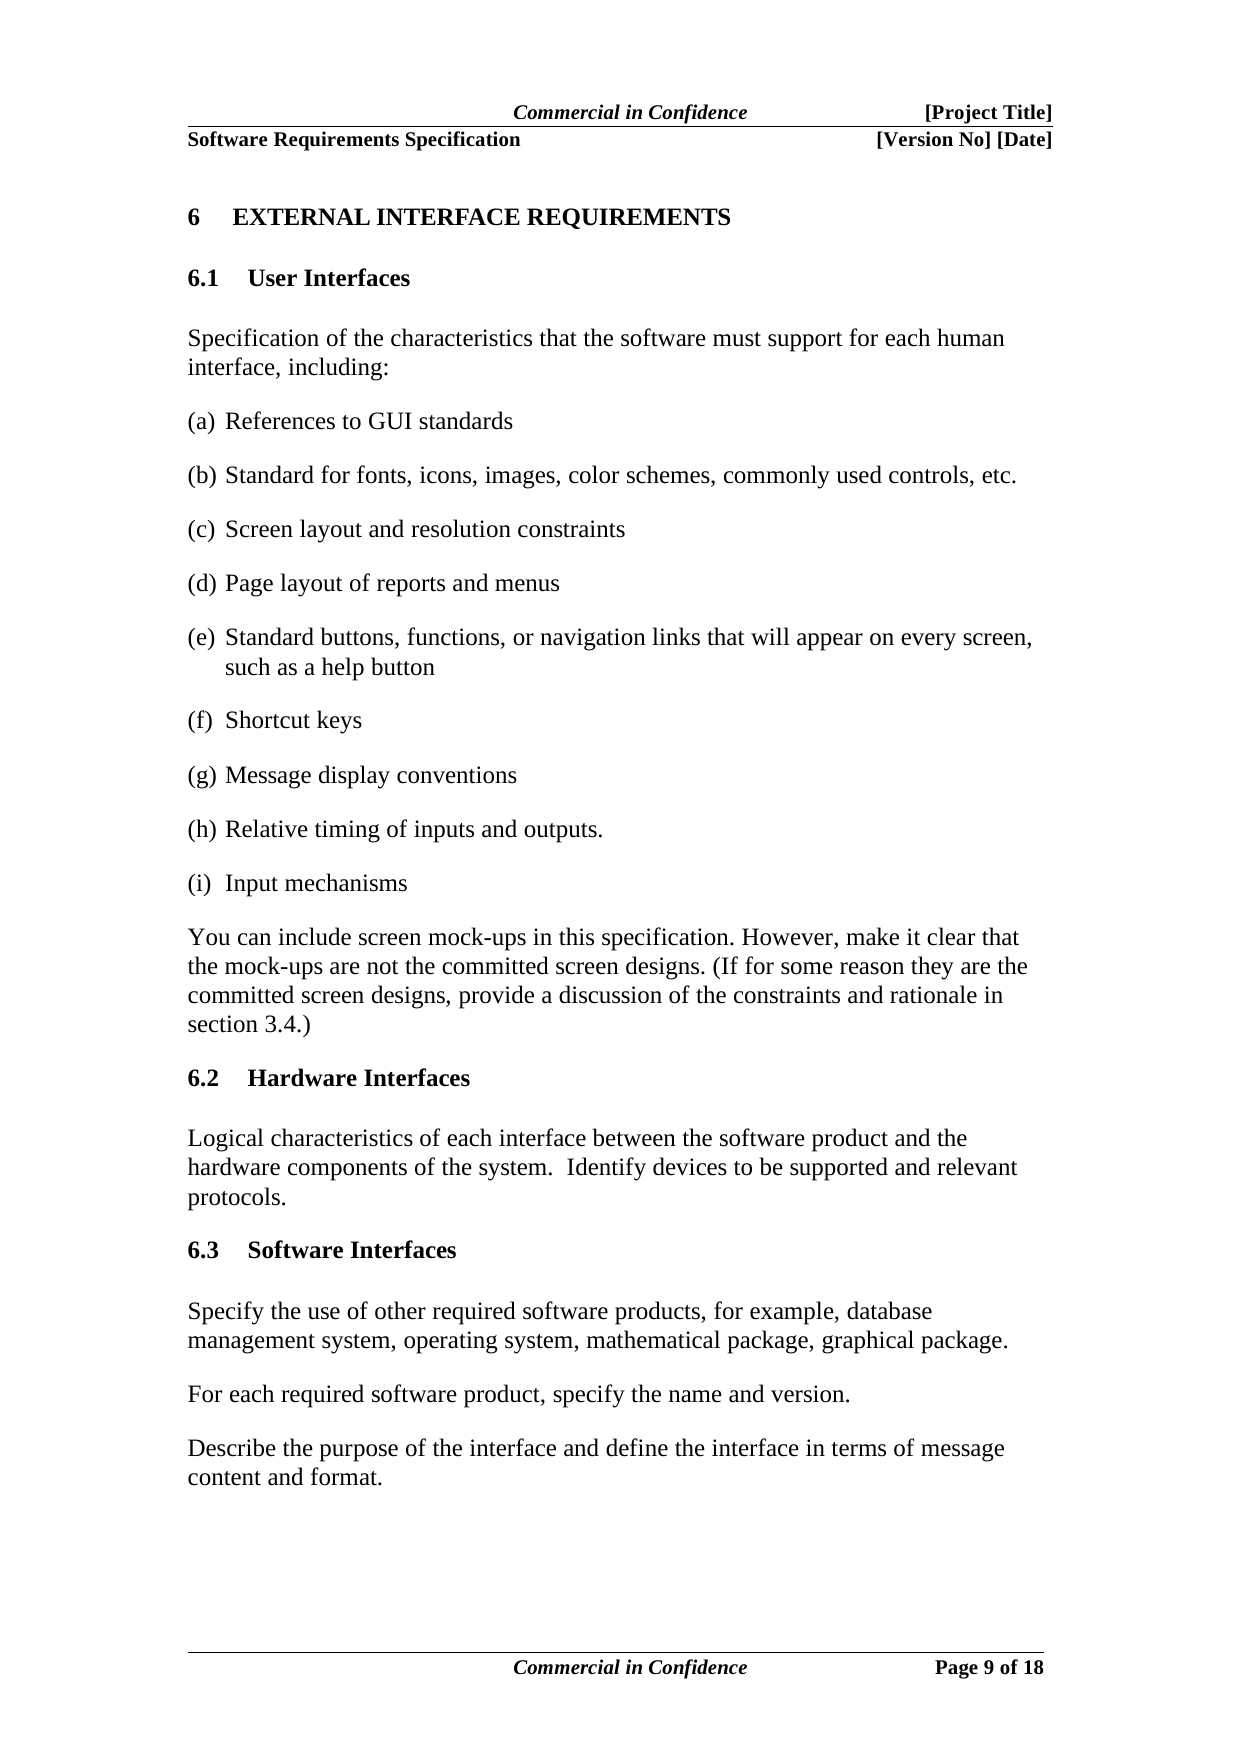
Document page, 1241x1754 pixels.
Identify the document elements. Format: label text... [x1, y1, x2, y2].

text For each required software product, specify the name and version. [187, 1379, 1053, 1408]
list Page layout of reports and menus [187, 568, 1053, 597]
subtitle External Interface Requirements [187, 202, 1053, 231]
list Standard for fonts, icons, images, color schemes, commonly used controls, etc. [187, 460, 1053, 489]
list Relative timing of inputs and outputs. [187, 813, 1053, 843]
text You can include screen mock-ups in this specification. However, make it clear that the mock-ups are not the committed screen designs. (If for some reason they are the committed screen designs, provide a discussion of the constraints and rationale in section 3.4.) [187, 922, 1053, 1038]
list References to GUI standards [187, 406, 1053, 435]
text Specification of the characteristics that the software must support for each human interface, including: [187, 323, 1053, 381]
text Logical characteristics of each interface between the software product and the hardware components of the system. Identify devices to be supported and relevant protocols. [187, 1123, 1053, 1210]
text Describe the purpose of the interface and define the interface in terms of message content and format. [187, 1433, 1053, 1491]
list Shortcut keys [187, 705, 1053, 734]
list Standard buttons, functions, or navigation links that will appear on every screen, such as a help button [187, 622, 1053, 680]
list Message display conventions [187, 759, 1053, 788]
subtitle Software Interfaces [187, 1235, 1053, 1264]
subtitle Hardware Interfaces [187, 1063, 1053, 1092]
subtitle User Interfaces [187, 263, 1053, 292]
list Input mechanisms [187, 868, 1053, 897]
list Screen layout and resolution constraints [187, 514, 1053, 543]
text Specify the use of other required software products, for example, database management system, operating system, mathematical package, graphical package. [187, 1296, 1053, 1354]
